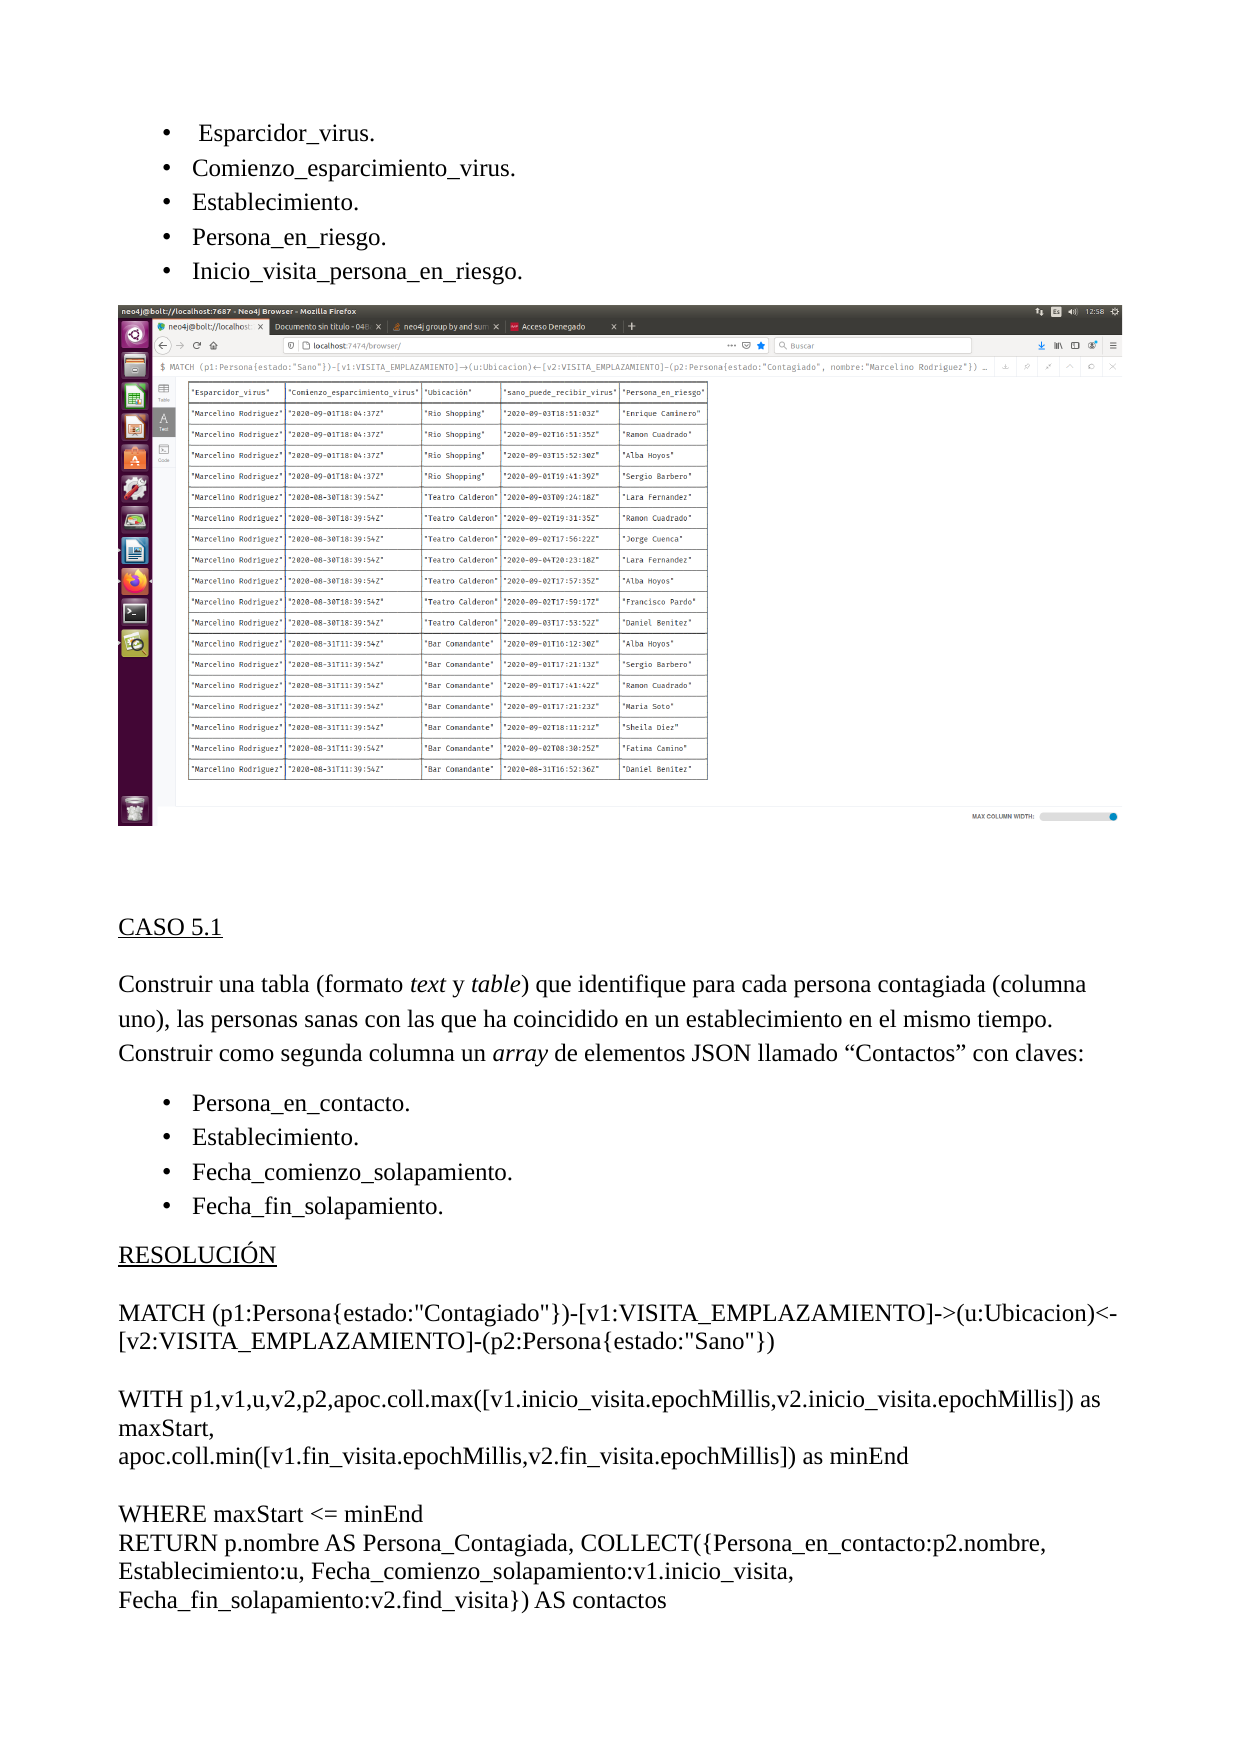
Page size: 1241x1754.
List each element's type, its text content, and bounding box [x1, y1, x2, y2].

list Fecha_comienzo_solapamiento. [162, 1157, 1122, 1185]
list Inicio_visita_persona_en_riesgo. [162, 256, 1122, 285]
text CASO 5.1 [118, 912, 1122, 941]
list Persona_en_riesgo. [162, 222, 1122, 250]
list Establecimiento. [162, 1122, 1122, 1151]
text RETURN p.nombre AS Persona_Contagiada, COLLECT({Persona_en_contacto:p2.nombre, Establecimiento:u, Fecha_comienzo_solapamiento:v1.inicio_visita, Fecha_fin_solapamiento:v2.find_visita}) AS contactos [118, 1528, 1122, 1614]
text WITH p1,v1,u,v2,p2,apoc.coll.max([v1.inicio_visita.epochMillis,v2.inicio_visita.epochMillis]) as maxStart, [118, 1384, 1122, 1441]
text Construir una tabla (formato text y table) que identifique para cada persona contagiada (columna uno), las personas sanas con las que ha coincidido en un establecimiento en el mismo tiempo. Construir como segunda columna un array de elementos JSON llamado “Contactos” con claves: [118, 969, 1122, 1067]
text apoc.coll.min([v1.fin_visita.epochMillis,v2.fin_visita.epochMillis]) as minEnd [118, 1441, 1122, 1470]
text WHERE maxStart <= minEnd [118, 1499, 1122, 1528]
list Persona_en_contacto. [162, 1088, 1122, 1116]
list Comienzo_esparcimiento_virus. [162, 153, 1122, 181]
list Esparcidor_virus. [162, 118, 1122, 147]
picture [118, 305, 1123, 826]
list Fecha_fin_solapamiento. [162, 1191, 1122, 1220]
list Establecimiento. [162, 187, 1122, 216]
text MATCH (p1:Persona{estado:"Contagiado"})-[v1:VISITA_EMPLAZAMIENTO]->(u:Ubicacion)<-[v2:VISITA_EMPLAZAMIENTO]-(p2:Persona{estado:"Sano"}) [118, 1298, 1122, 1355]
text RESOLUCIÓN [118, 1240, 1122, 1269]
